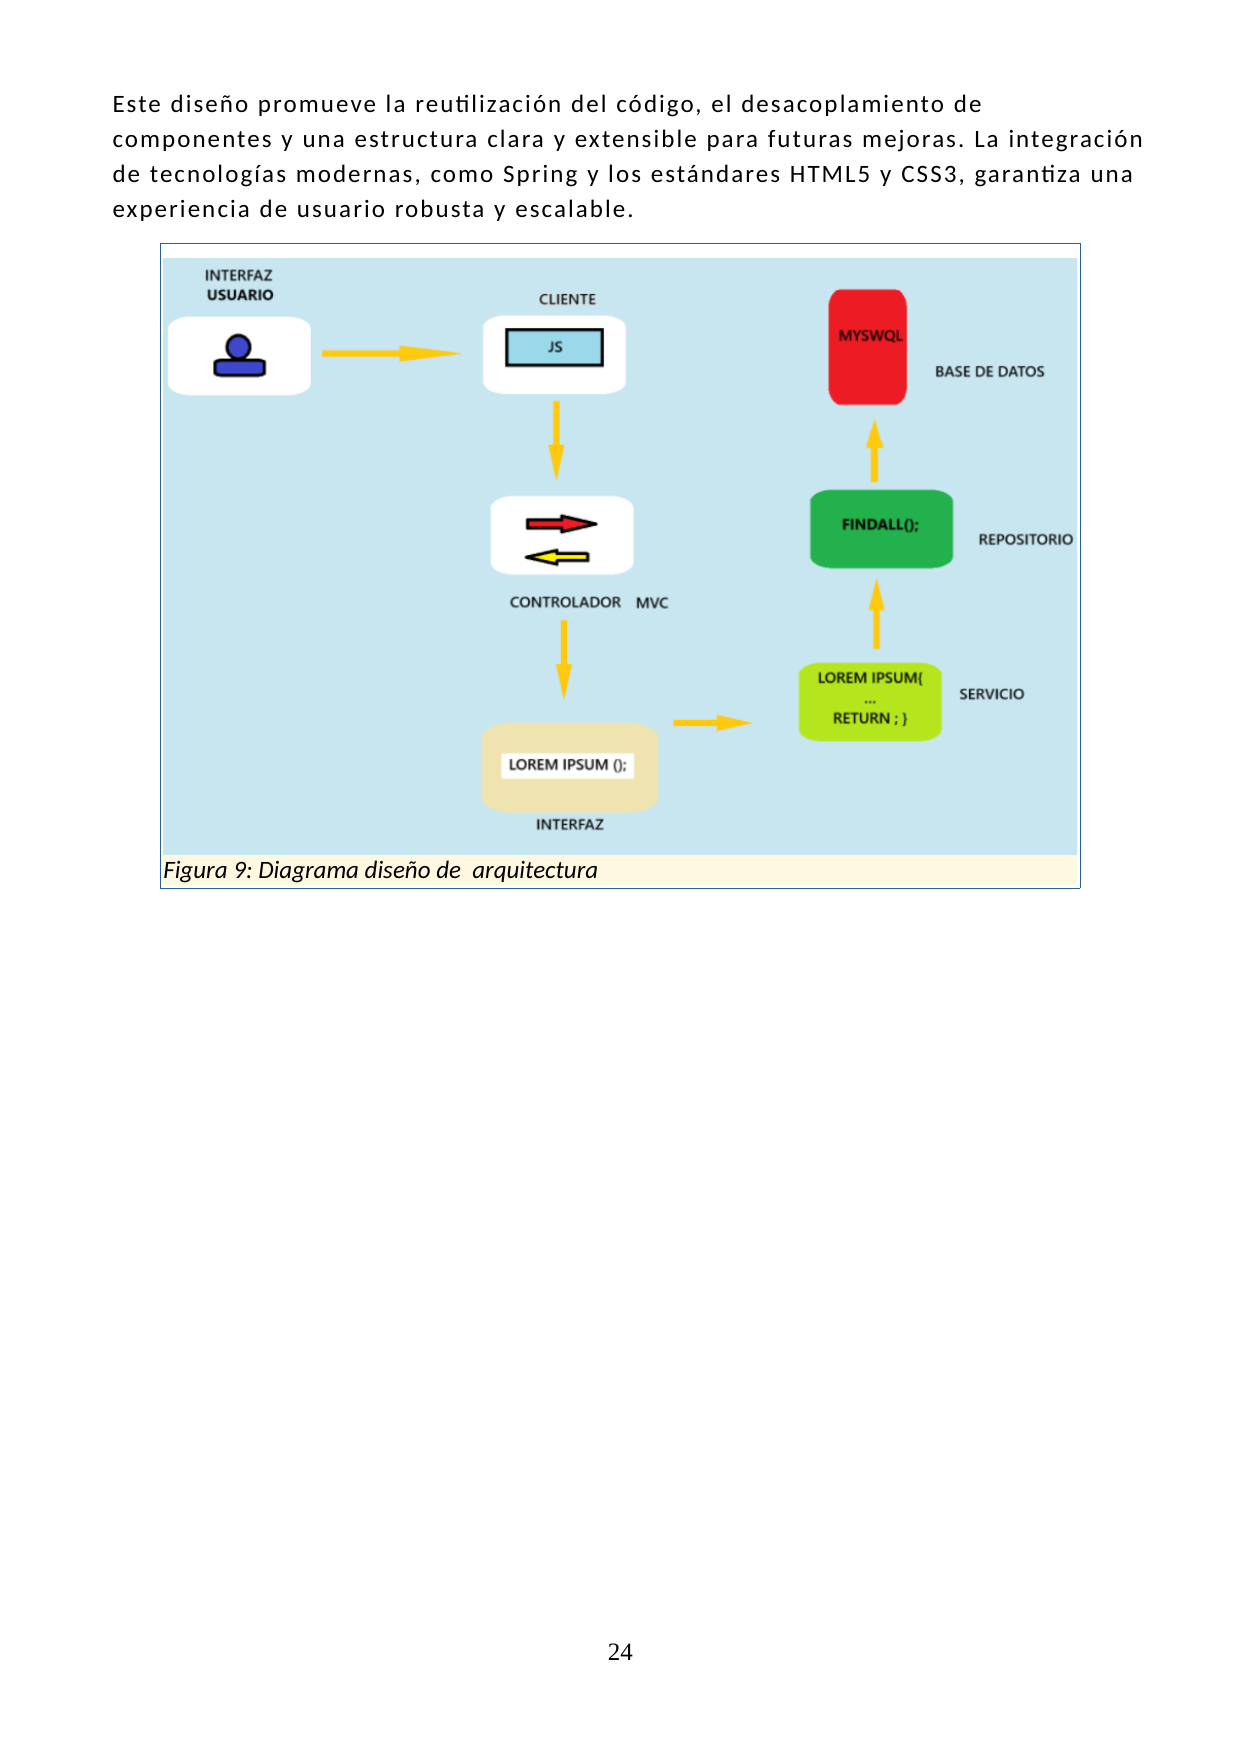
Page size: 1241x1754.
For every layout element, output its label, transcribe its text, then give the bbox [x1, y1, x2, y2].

list Figura 9: Diagrama diseño de arquitectura [163, 855, 1077, 885]
list Este diseño promueve la reutilización del código, el desacoplamiento de componentes y una estructura clara y extensible para futuras mejoras. La integración de tecnologías modernas, como Spring y los estándares HTML5 y CSS3, garantiza una experiencia de usuario robusta y escalable. [112, 88, 1152, 224]
picture [163, 258, 1078, 855]
